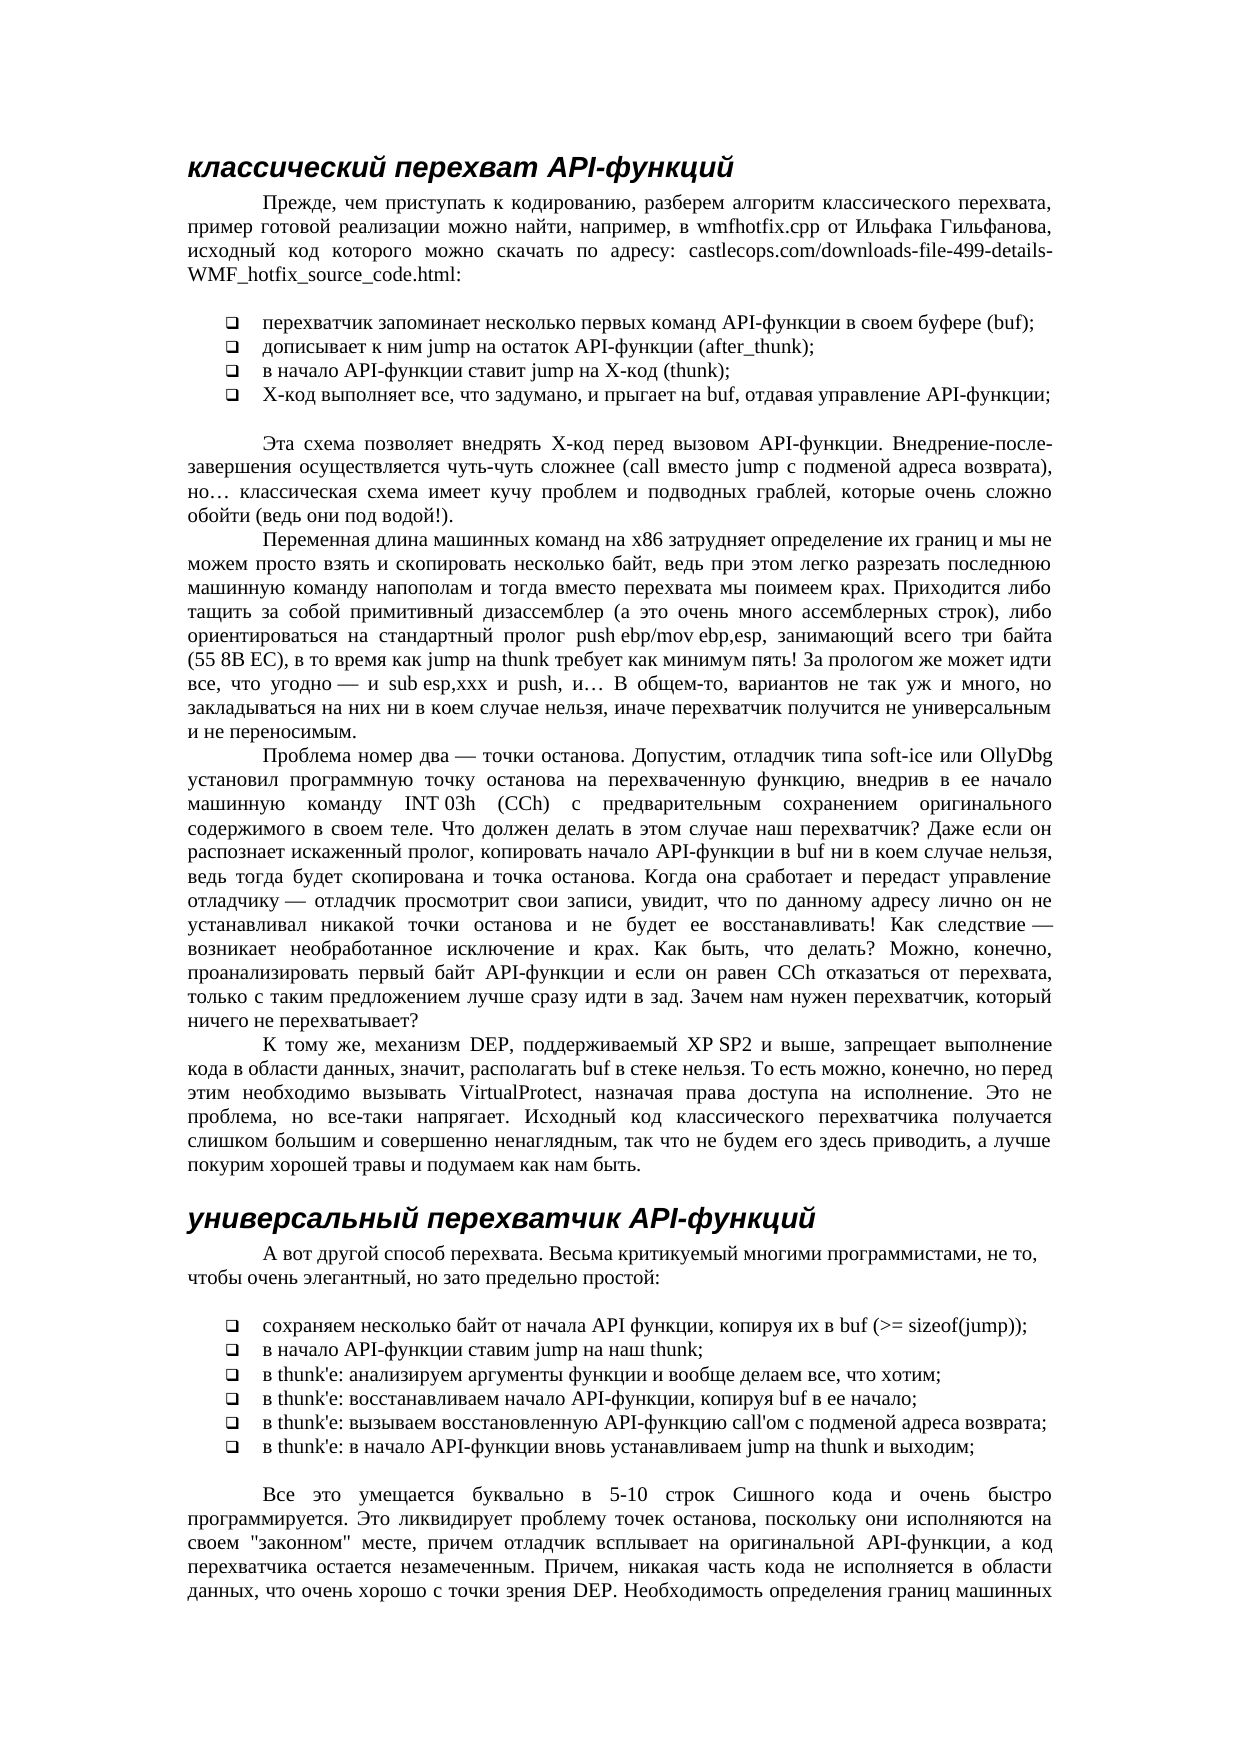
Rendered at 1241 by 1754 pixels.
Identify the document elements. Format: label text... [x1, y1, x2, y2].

text Проблема номер два — точки останова. Допустим, отладчик типа soft-ice или OllyDbg установил программную точку останова на перехваченную функцию, внедрив в ее начало машинную команду INT 03h (CCh) с предварительным сохранением оригинального содержимого в своем теле. Что должен делать в этом случае наш перехватчик? Даже если он распознает искаженный пролог, копировать начало API-функции в buf ни в коем случае нельзя, ведь тогда будет скопирована и точка останова. Когда она сработает и передаст управление отладчику — отладчик просмотрит свои записи, увидит, что по данному адресу лично он не устанавливал никакой точки останова и не будет ее восстанавливать! Как следствие — возникает необработанное исключение и крах. Как быть, что делать? Можно, конечно, проанализировать первый байт API-функции и если он равен CCh отказаться от перехвата, только с таким предложением лучше сразу идти в зад. Зачем нам нужен перехватчик, который ничего не перехватывает? [187, 743, 1053, 1032]
text А вот другой способ перехвата. Весьма критикуемый многими программистами, не то, чтобы очень элегантный, но зато предельно простой: [187, 1241, 1053, 1289]
list дописывает к ним jump на остаток API-функции (after_thunk); [225, 334, 1053, 358]
list перехватчик запоминает несколько первых команд API-функции в своем буфере (buf); [225, 310, 1053, 334]
text Все это умещается буквально в 5-10 строк Сишного кода и очень быстро программируется. Это ликвидирует проблему точек останова, поскольку они исполняются на своем "законном" месте, причем отладчик всплывает на оригинальной API-функции, а код перехватчика остается незамеченным. Причем, никакая часть кода не исполняется в области данных, что очень хорошо с точки зрения DEP. Необходимость определения границ машинных [187, 1482, 1053, 1602]
subtitle классический перехват API-функций [187, 150, 1053, 183]
list в thunk'е: восстанавливаем начало API-функции, копируя buf в ее начало; [225, 1386, 1053, 1409]
list в thunk'е: анализируем аргументы функции и вообще делаем все, что хотим; [225, 1361, 1053, 1386]
list в начало API-функции ставит jump на X-код (thunk); [225, 358, 1053, 382]
text Эта схема позволяет внедрять X-код перед вызовом API-функции. Внедрение-после-завершения осуществляется чуть-чуть сложнее (call вместо jump с подменой адреса возврата), но… классическая схема имеет кучу проблем и подводных граблей, которые очень сложно обойти (ведь они под водой!). [187, 430, 1053, 527]
text Прежде, чем приступать к кодированию, разберем алгоритм классического перехвата, пример готовой реализации можно найти, например, в wmfhotfix.cpp от Ильфака Гильфанова, исходный код которого можно скачать по адресу: castlecops.com/downloads-file-499-details-WMF_hotfix_source_code.html: [187, 190, 1053, 286]
list сохраняем несколько байт от начала API функции, копируя их в buf (>= sizeof(jump)); [225, 1313, 1053, 1337]
subtitle универсальный перехватчик API-функций [187, 1201, 1053, 1235]
text Переменная длина машинных команд на x86 затрудняет определение их границ и мы не можем просто взять и скопировать несколько байт, ведь при этом легко разрезать последнюю машинную команду напополам и тогда вместо перехвата мы поимеем крах. Приходится либо тащить за собой примитивный дизассемблер (а это очень много ассемблерных строк), либо ориентироваться на стандартный пролог push ebp/mov ebp,esp, занимающий всего три байта (55 8B EC), в то время как jump на thunk требует как минимум пять! За прологом же может идти все, что угодно — и sub esp,xxx и push, и… В общем-то, вариантов не так уж и много, но закладываться на них ни в коем случае нельзя, иначе перехватчик получится не универсальным и не переносимым. [187, 527, 1053, 743]
list в thunk'е: в начало API-функции вновь устанавливаем jump на thunk и выходим; [225, 1434, 1053, 1458]
list в начало API-функции ставим jump на наш thunk; [225, 1337, 1053, 1361]
list в thunk'е: вызываем восстановленную API-функцию call'ом с подменой адреса возврата; [225, 1409, 1053, 1434]
text К тому же, механизм DEP, поддерживаемый XP SP2 и выше, запрещает выполнение кода в области данных, значит, располагать buf в стеке нельзя. То есть можно, конечно, но перед этим необходимо вызывать VirtualProtect, назначая права доступа на исполнение. Это не проблема, но все-таки напрягает. Исходный код классического перехватчика получается слишком большим и совершенно ненаглядным, так что не будем его здесь приводить, а лучше покурим хорошей травы и подумаем как нам быть. [187, 1032, 1053, 1176]
list X-код выполняет все, что задумано, и прыгает на buf, отдавая управление API-функции; [225, 382, 1053, 406]
